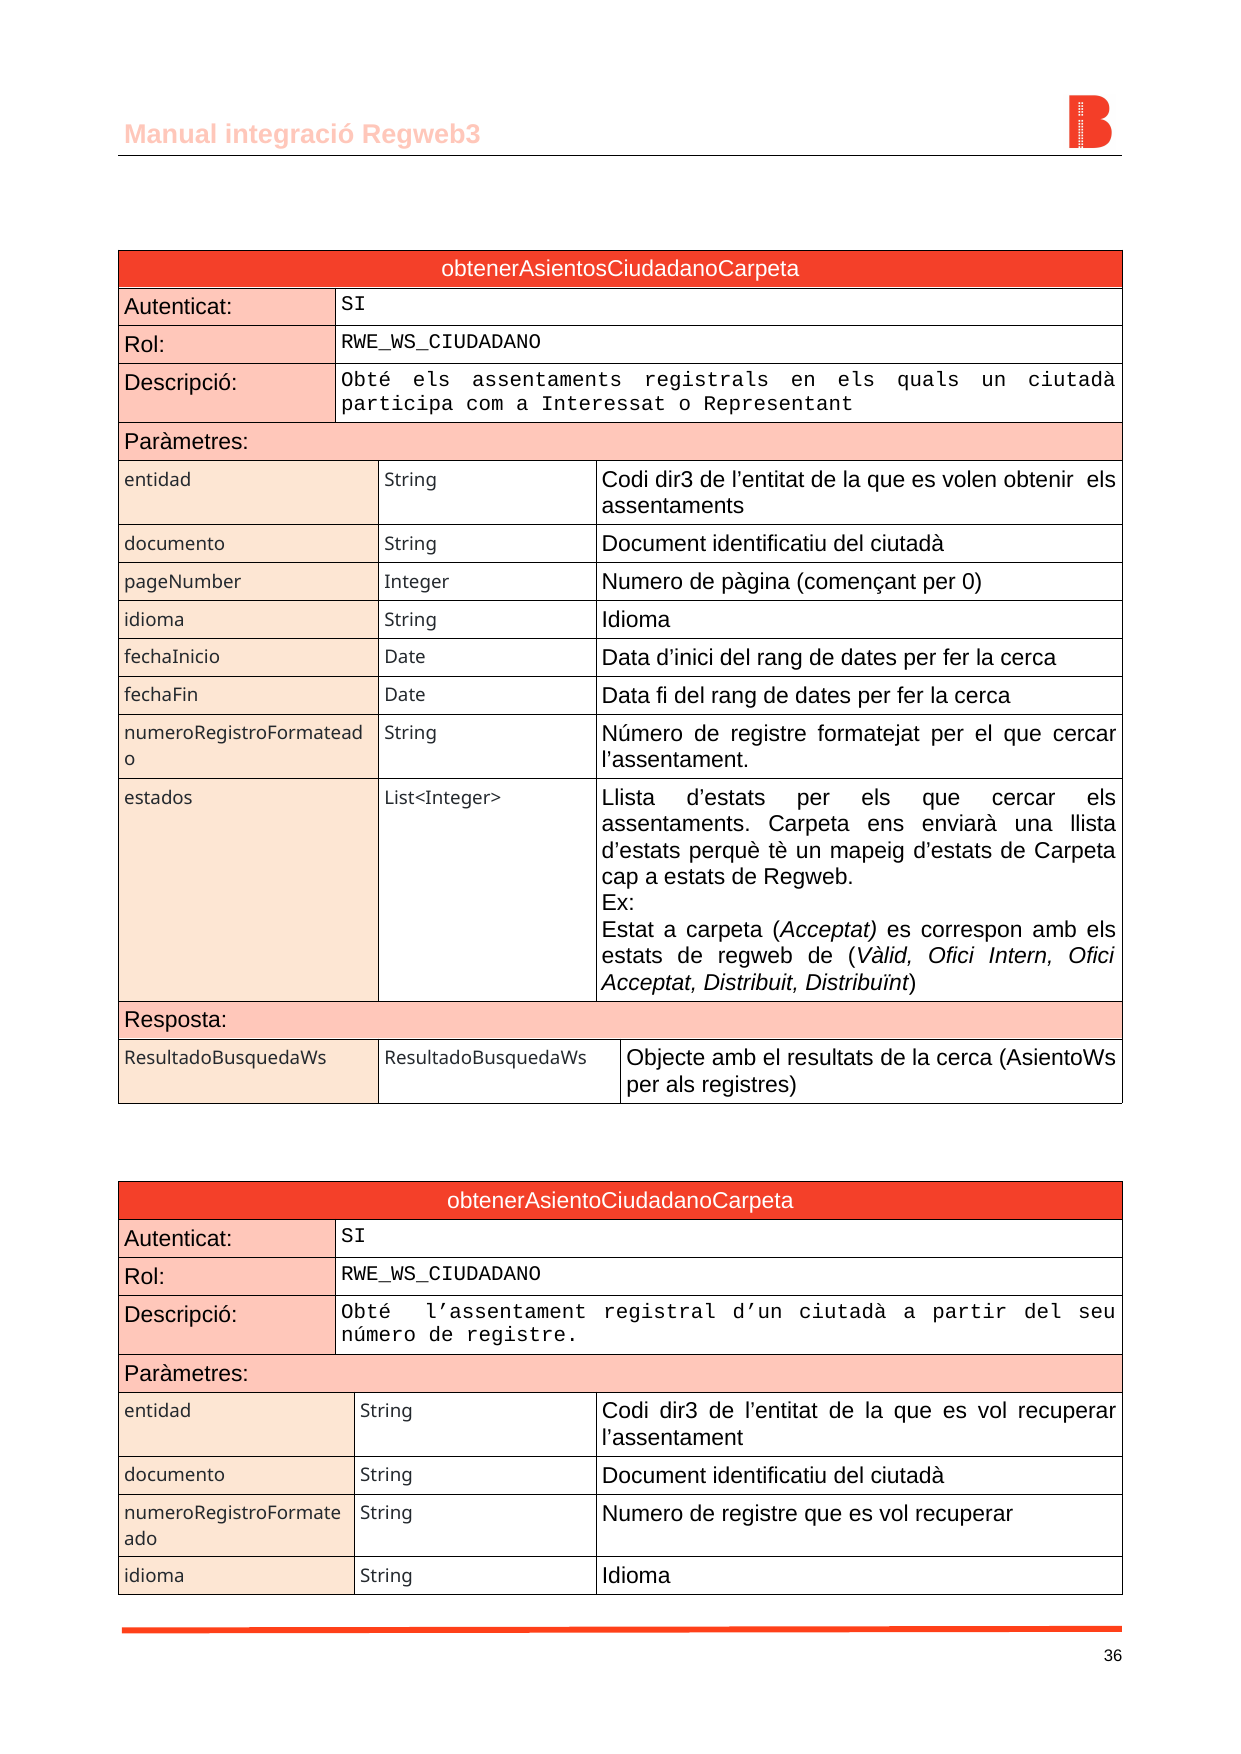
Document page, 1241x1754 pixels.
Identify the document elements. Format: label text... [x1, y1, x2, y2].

table_cell Document identificatiu del ciutadà [597, 1457, 1122, 1494]
table_cell Data d’inici del rang de dates per fer la cerca [597, 639, 1122, 676]
table_cell pageNumber [119, 563, 378, 600]
table_cell Obté l’assentament registral d’un ciutadà a partir del seu número de registre. [336, 1296, 1122, 1354]
table_cell Autenticat: [119, 1220, 335, 1257]
table_cell Objecte amb el resultats de la cerca (AsientoWs per als registres) [621, 1040, 1122, 1103]
table_cell String [379, 601, 596, 638]
table_cell idioma [119, 601, 378, 638]
table_cell Numero de pàgina (començant per 0) [597, 563, 1122, 600]
table_cell entidad [119, 1393, 354, 1456]
table_cell entidad [119, 461, 378, 524]
table_cell numeroRegistroFormateado [119, 1495, 354, 1556]
table_cell estados [119, 779, 378, 1001]
table_cell Idioma [597, 601, 1122, 638]
table_cell Data fi del rang de dates per fer la cerca [597, 677, 1122, 714]
table_cell String [355, 1495, 596, 1556]
table_header obtenerAsientosCiudadanoCarpeta [119, 251, 1122, 287]
table_cell documento [119, 525, 378, 562]
table_cell Codi dir3 de l’entitat de la que es vol recuperar l’assentament [597, 1393, 1122, 1456]
table_cell Descripció: [119, 1296, 335, 1354]
table_cell Obté els assentaments registrals en els quals un ciutadà participa com a Interessat o Representant [336, 364, 1122, 422]
table_cell SI [336, 1220, 1122, 1257]
table_cell String [355, 1557, 596, 1594]
table_cell Idioma [597, 1557, 1122, 1594]
table_cell Document identificatiu del ciutadà [597, 525, 1122, 562]
table_cell Resposta: [119, 1002, 1122, 1038]
table_cell SI [336, 289, 1122, 325]
table_cell Date [379, 639, 596, 676]
table_cell Autenticat: [119, 289, 335, 325]
table_cell numeroRegistroFormateado [119, 715, 378, 778]
table_cell fechaInicio [119, 639, 378, 676]
table_cell Número de registre formatejat per el que cercar l’assentament. [597, 715, 1122, 778]
table_cell Rol: [119, 1258, 335, 1295]
table_header obtenerAsientoCiudadanoCarpeta [119, 1182, 1122, 1219]
table_cell String [379, 525, 596, 562]
table_cell String [355, 1457, 596, 1494]
table_cell documento [119, 1457, 354, 1494]
table_cell Paràmetres: [119, 1355, 1122, 1392]
table_cell String [379, 461, 596, 524]
picture [1063, 94, 1117, 150]
table_cell String [355, 1393, 596, 1456]
table_cell Rol: [119, 326, 335, 363]
table_cell Llista d’estats per els que cercar els assentaments. Carpeta ens enviarà una llista d’estats perquè tè un mapeig d’estats de Carpeta cap a estats de Regweb. Ex: Estat a carpeta (Acceptat) es correspon amb els estats de regweb de (Vàlid, Ofici Intern, Ofici Acceptat, Distribuit, Distribuïnt) [597, 779, 1122, 1001]
table_cell ResultadoBusquedaWs [119, 1040, 378, 1103]
table_cell ResultadoBusquedaWs [379, 1040, 620, 1103]
table_cell Date [379, 677, 596, 714]
table_cell String [379, 715, 596, 778]
table_cell Paràmetres: [119, 423, 1122, 460]
table_cell List<Integer> [379, 779, 596, 1001]
table_cell Codi dir3 de l’entitat de la que es volen obtenir els assentaments [597, 461, 1122, 524]
table_cell Numero de registre que es vol recuperar [597, 1495, 1122, 1556]
table_cell Integer [379, 563, 596, 600]
table_cell RWE_WS_CIUDADANO [336, 1258, 1122, 1295]
table_cell fechaFin [119, 677, 378, 714]
table_cell RWE_WS_CIUDADANO [336, 326, 1122, 363]
table_cell Descripció: [119, 364, 335, 422]
table_cell idioma [119, 1557, 354, 1594]
